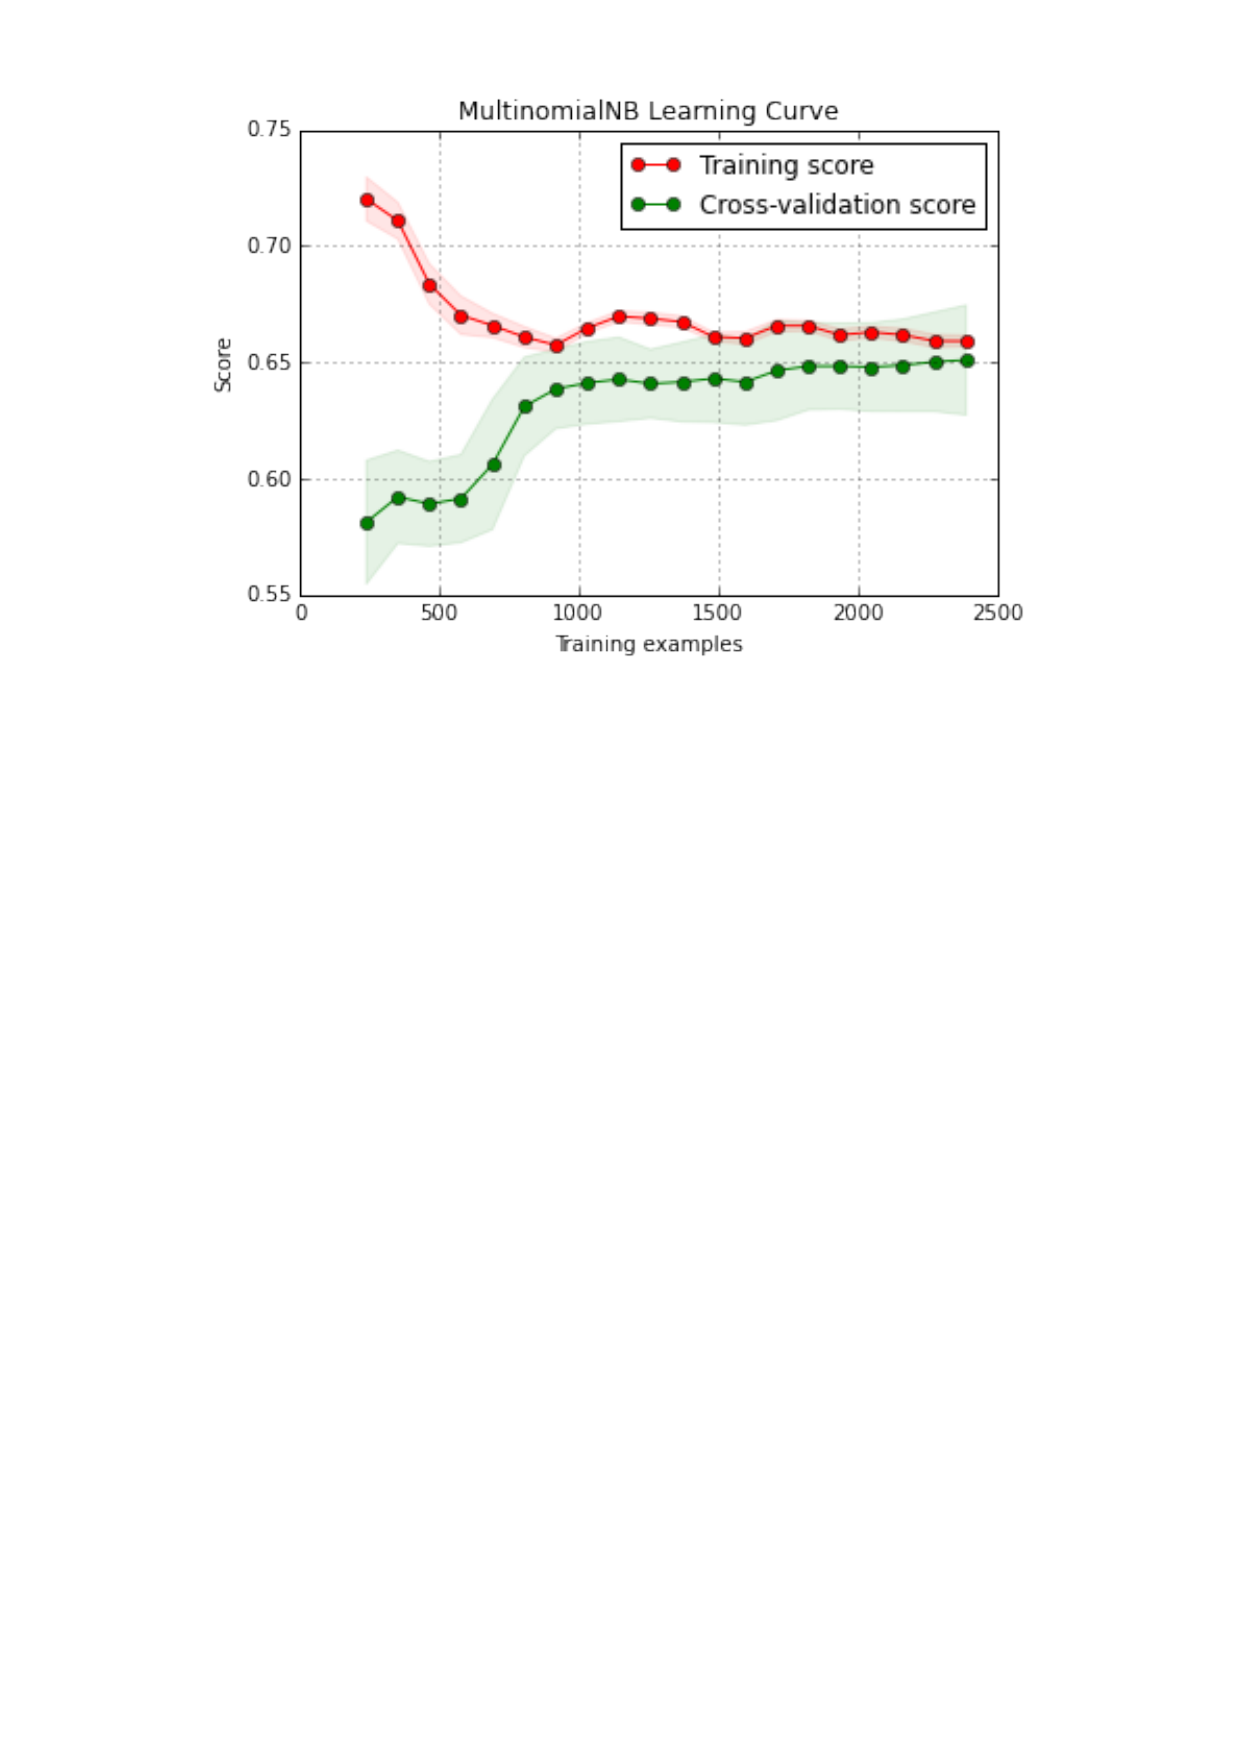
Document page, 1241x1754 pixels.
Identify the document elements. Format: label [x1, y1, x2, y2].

picture [202, 85, 1038, 671]
